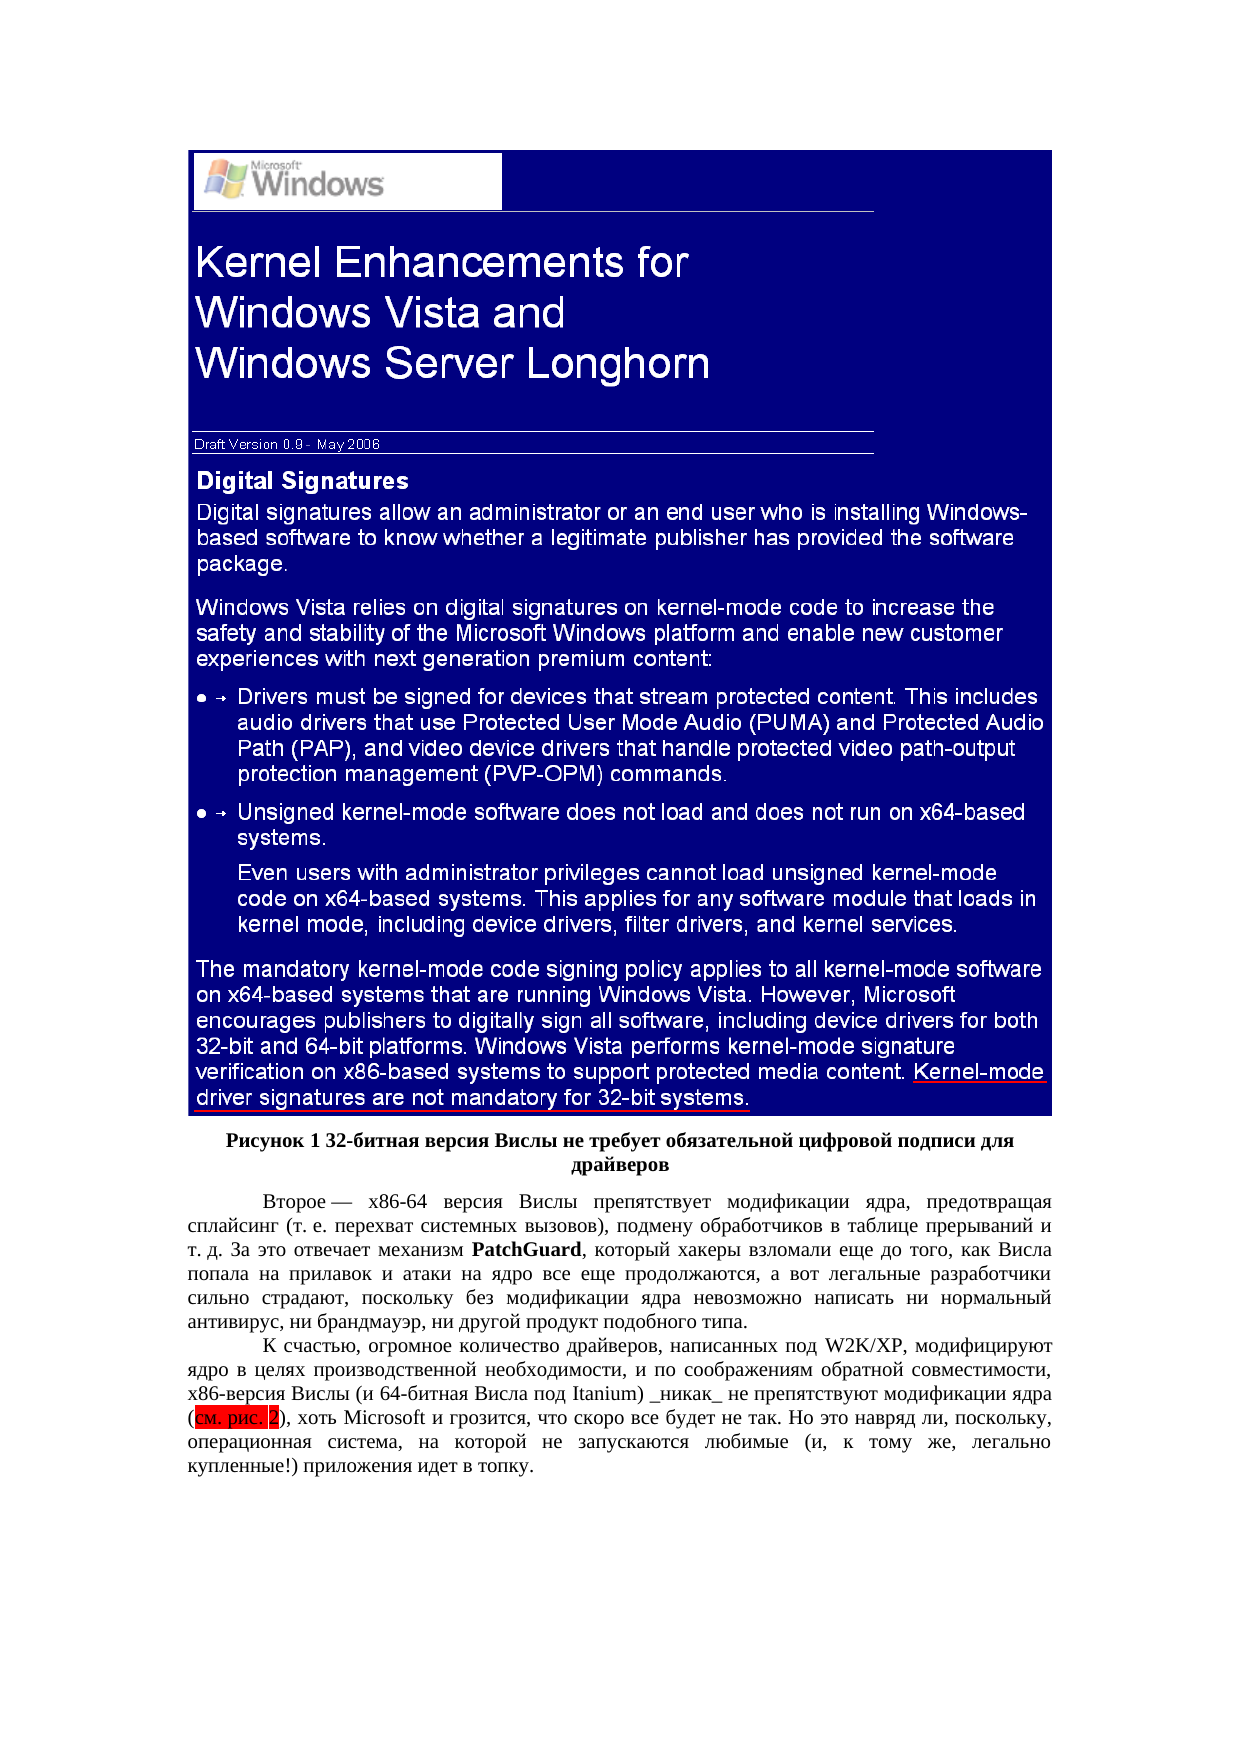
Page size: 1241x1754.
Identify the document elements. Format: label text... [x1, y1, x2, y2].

text К счастью, огромное количество драйверов, написанных под W2K/XP, модифицируют ядро в целях производственной необходимости, и по соображениям обратной совместимости, x86-версия Вислы (и 64-битная Висла под Itanium) _никак_ не препятствуют модификации ядра (см. рис. 2), хоть Microsoft и грозится, что скоро все будет не так. Но это навряд ли, поскольку, операционная система, на которой не запускаются любимые (и, к тому же, легально купленные!) приложения идет в топку. [187, 1333, 1053, 1477]
picture [188, 150, 1052, 1116]
text Второе — x86-64 версия Вислы препятствует модификации ядра, предотвращая сплайсинг (т. е. перехват системных вызовов), подмену обработчиков в таблице прерываний и т. д. За это отвечает механизм PatchGuard, который хакеры взломали еще до того, как Висла попала на прилавок и атаки на ядро все еще продолжаются, а вот легальные разработчики сильно страдают, поскольку без модификации ядра невозможно написать ни нормальный антивирус, ни брандмауэр, ни другой продукт подобного типа. [187, 1189, 1053, 1333]
text Рисунок 1 32-битная версия Вислы не требует обязательной цифровой подписи для драйверов [187, 1128, 1053, 1176]
